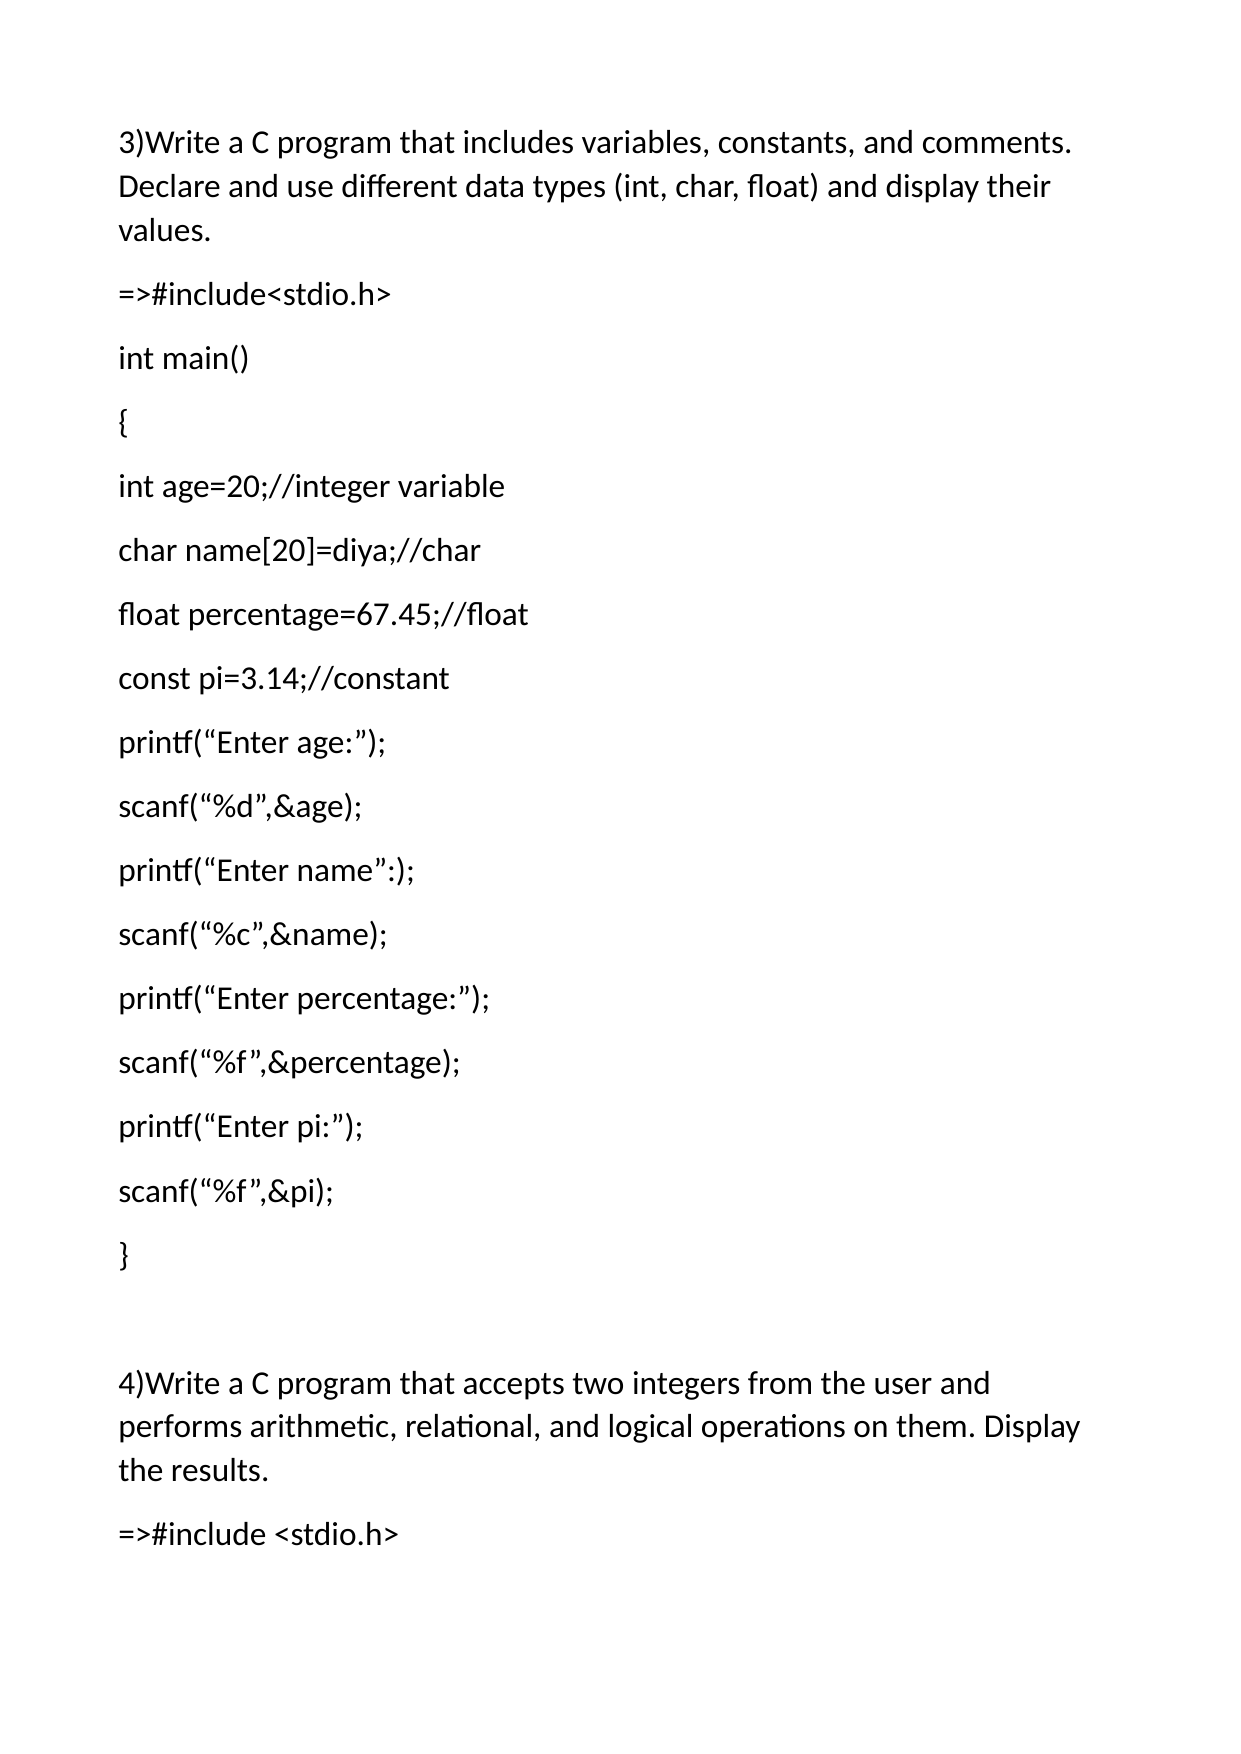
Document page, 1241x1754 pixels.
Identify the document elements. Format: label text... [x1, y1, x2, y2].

text int main() [118, 334, 1122, 377]
text scanf(“%d”,&age); [118, 782, 1122, 826]
text =>#include<stdio.h> [118, 270, 1122, 313]
text 4)Write a C program that accepts two integers from the user and performs arithmetic, relational, and logical operations on them. Display the results. [118, 1359, 1122, 1490]
text const pi=3.14;//constant [118, 654, 1122, 698]
text char name[20]=diya;//char [118, 526, 1122, 570]
text scanf(“%f”,&pi); [118, 1167, 1122, 1210]
text float percentage=67.45;//float [118, 590, 1122, 634]
text 3)Write a C program that includes variables, constants, and comments. Declare and use different data types (int, char, float) and display their values. [118, 118, 1122, 249]
text } [118, 1231, 1122, 1274]
text scanf(“%f”,&percentage); [118, 1038, 1122, 1082]
text printf(“Enter age:”); [118, 718, 1122, 762]
text int age=20;//integer variable [118, 462, 1122, 506]
text printf(“Enter name”:); [118, 846, 1122, 890]
text { [118, 398, 1122, 442]
text scanf(“%c”,&name); [118, 910, 1122, 954]
text printf(“Enter percentage:”); [118, 974, 1122, 1018]
text printf(“Enter pi:”); [118, 1102, 1122, 1146]
text =>#include <stdio.h> [118, 1510, 1122, 1554]
